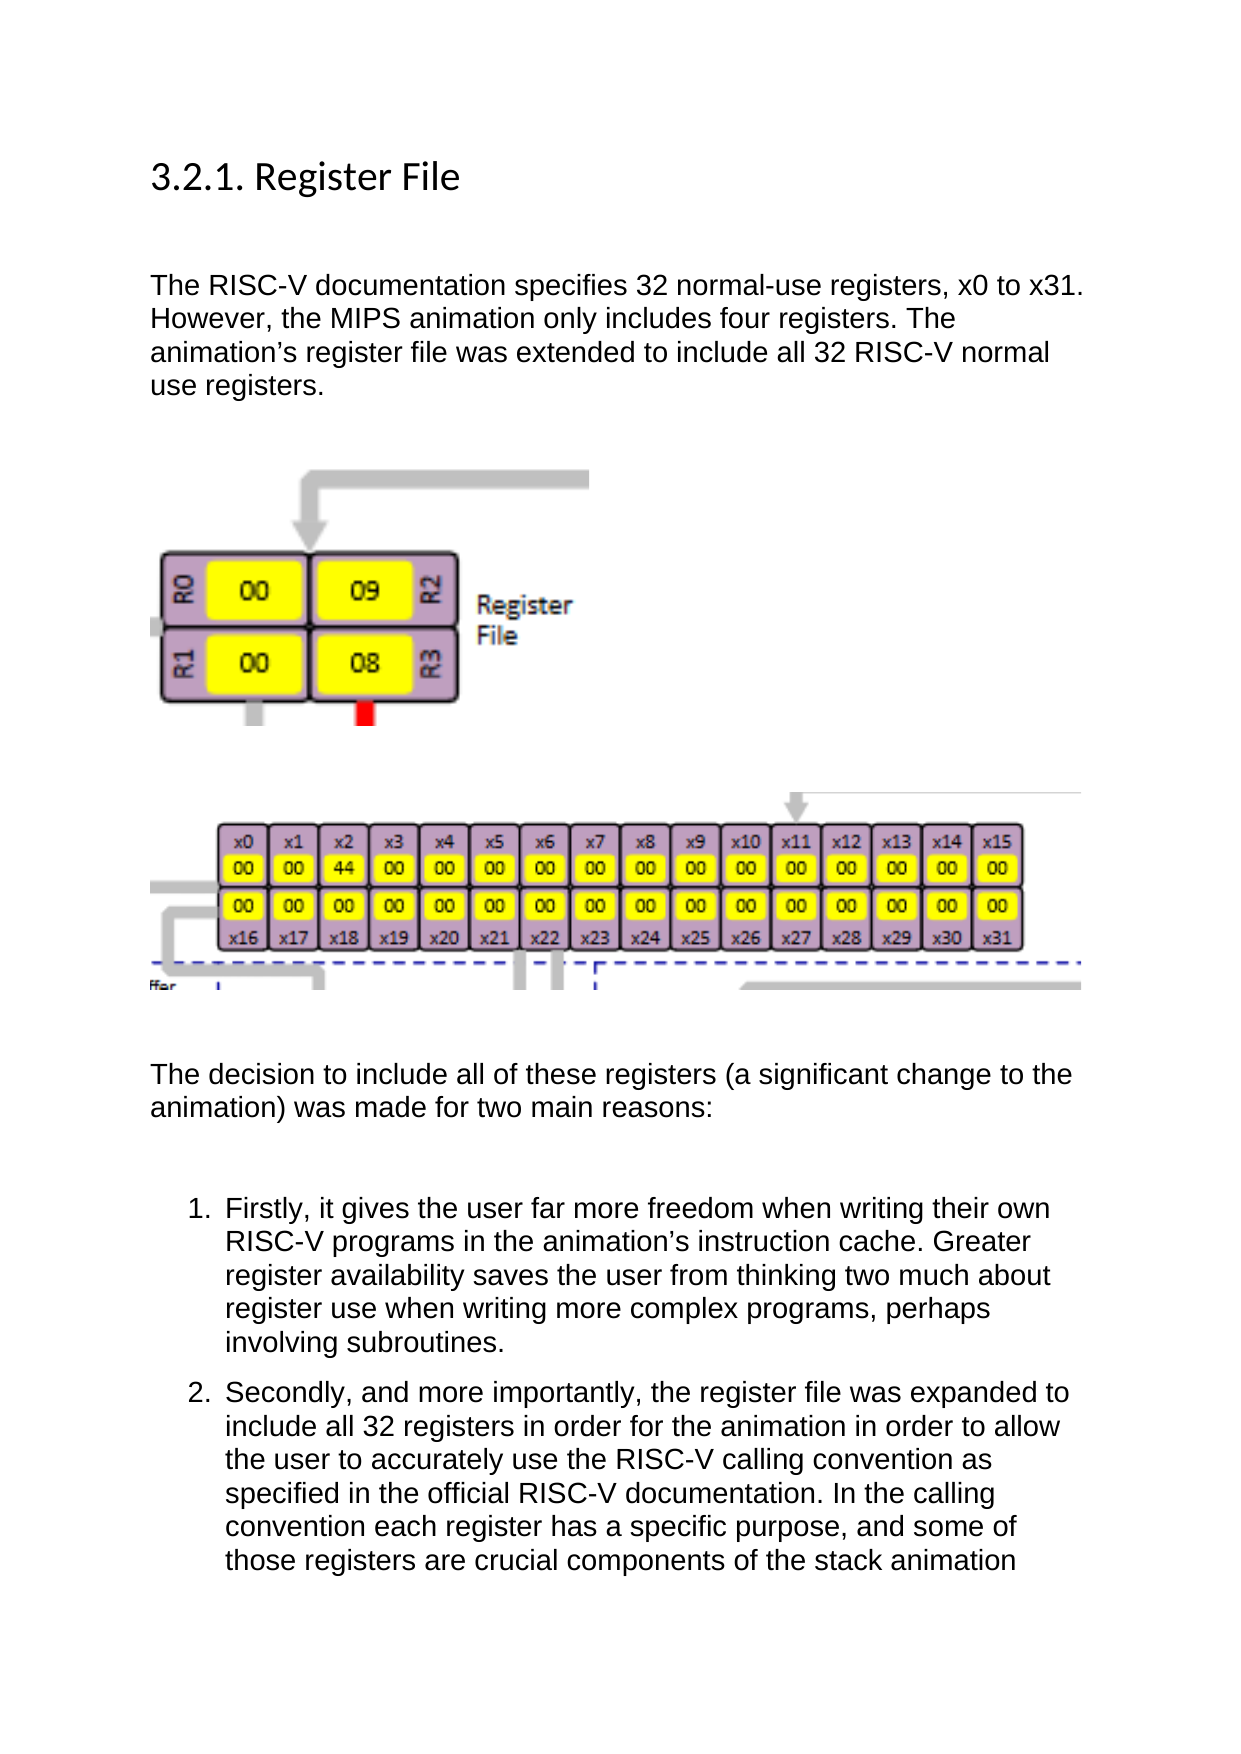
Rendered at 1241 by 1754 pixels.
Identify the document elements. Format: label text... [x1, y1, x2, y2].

text 3.2.1. Register File [150, 150, 1090, 201]
text The decision to include all of these registers (a significant change to the animation) was made for two main reasons: [150, 1057, 1090, 1124]
list Firstly, it gives the user far more freedom when writing their own RISC-V programs in the animation’s instruction cache. Greater register availability saves the user from thinking two much about register use when writing more complex programs, perhaps involving subroutines. [187, 1191, 1090, 1358]
text The RISC-V documentation specifies 32 normal-use registers, x0 to x31. However, the MIPS animation only includes four registers. The animation’s register file was extended to include all 32 RISC-V normal use registers. [150, 268, 1090, 402]
list Secondly, and more importantly, the register file was expanded to include all 32 registers in order for the animation in order to allow the user to accurately use the RISC-V calling convention as specified in the official RISC-V documentation. In the calling convention each register has a specific purpose, and some of those registers are crucial components of the stack animation [187, 1375, 1090, 1576]
